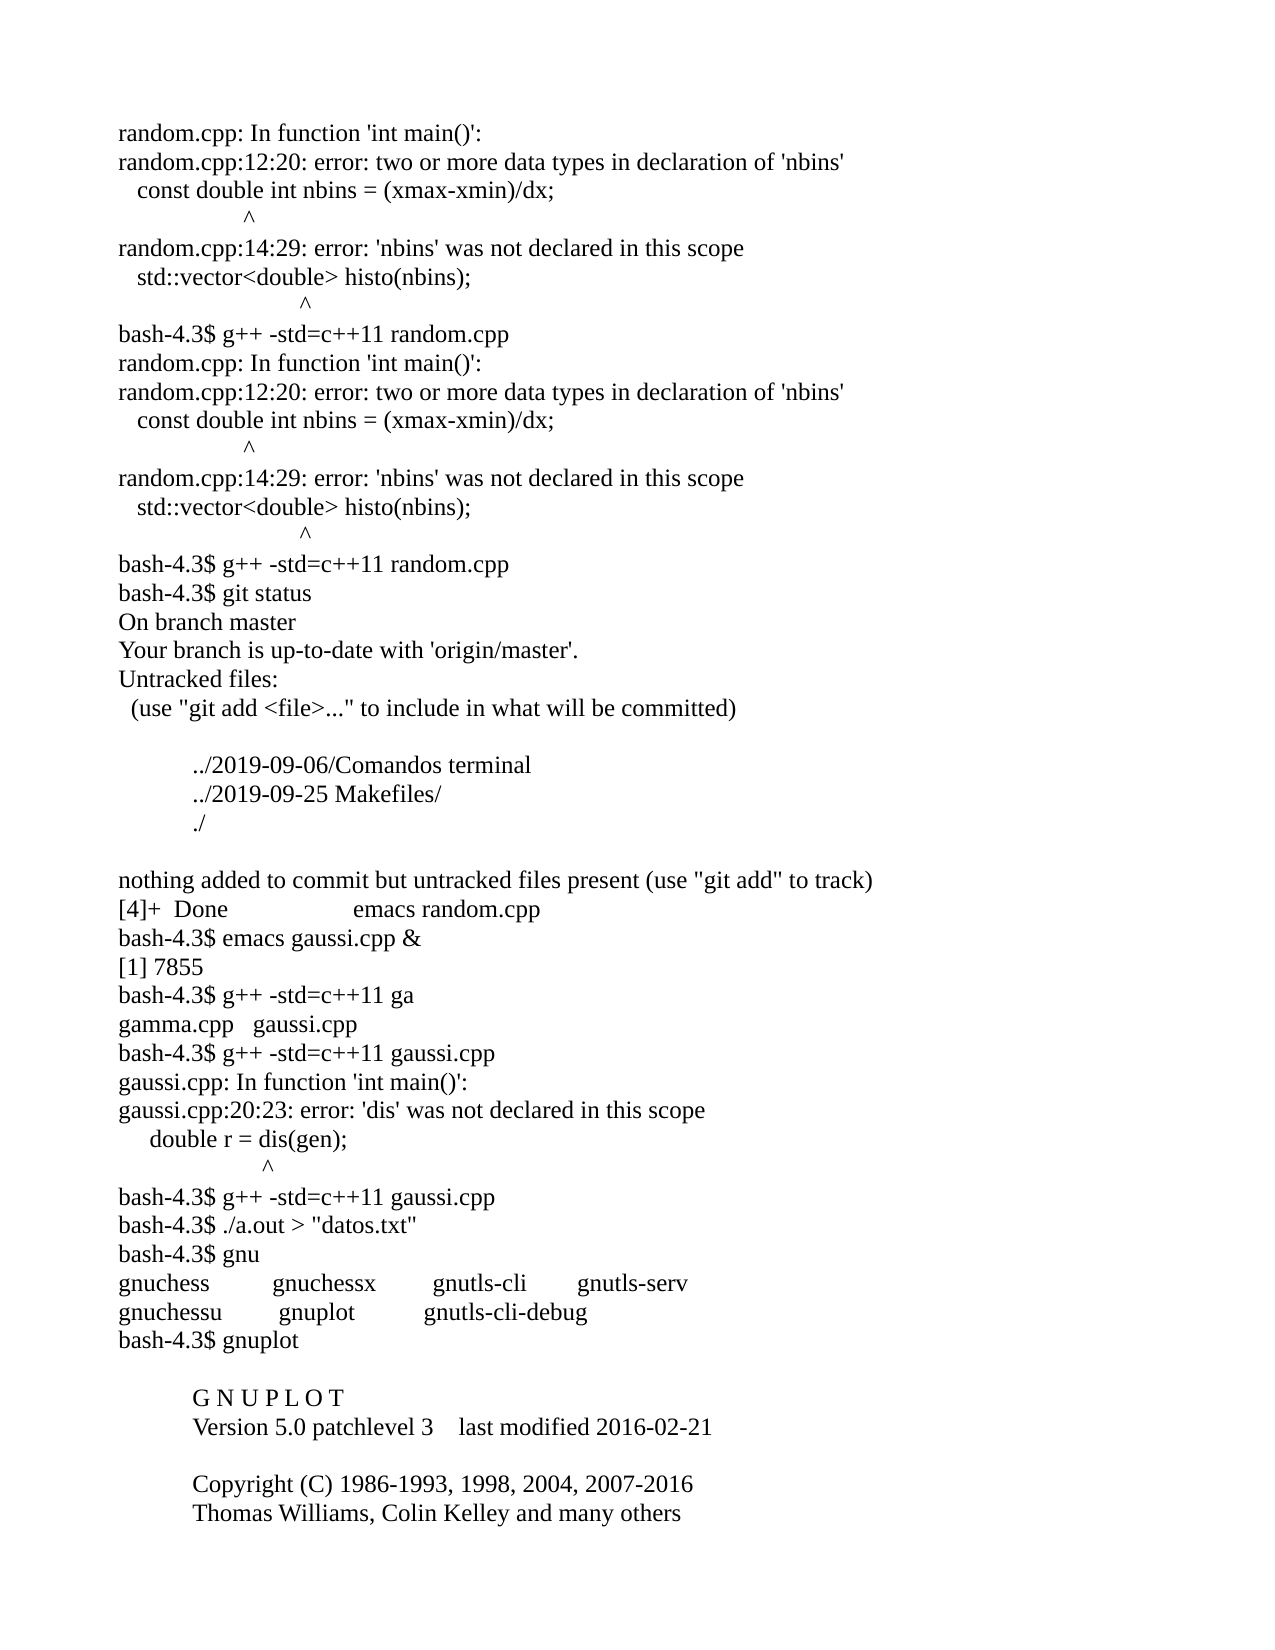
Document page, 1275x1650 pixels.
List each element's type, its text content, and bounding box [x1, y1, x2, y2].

text gnuchessu gnuplot gnutls-cli-debug [118, 1297, 1157, 1326]
text ^ [118, 204, 1157, 233]
text std::vector<double> histo(nbins); [118, 492, 1157, 521]
text random.cpp:14:29: error: 'nbins' was not declared in this scope [118, 233, 1157, 262]
text (use "git add <file>..." to include in what will be committed) [118, 693, 1157, 722]
text On branch master [118, 607, 1157, 636]
text Untracked files: [118, 664, 1157, 693]
text bash-4.3$ emacs gaussi.cpp & [118, 923, 1157, 952]
text ./ [118, 808, 1157, 837]
text bash-4.3$ g++ -std=c++11 gaussi.cpp [118, 1038, 1157, 1067]
text nothing added to commit but untracked files present (use "git add" to track) [118, 866, 1157, 894]
text random.cpp:12:20: error: two or more data types in declaration of 'nbins' [118, 147, 1157, 176]
text ^ [118, 1153, 1157, 1182]
text ^ [118, 434, 1157, 463]
text bash-4.3$ g++ -std=c++11 ga [118, 981, 1157, 1009]
text random.cpp: In function 'int main()': [118, 118, 1157, 147]
text G N U P L O T [118, 1383, 1157, 1412]
text bash-4.3$ g++ -std=c++11 random.cpp [118, 319, 1157, 348]
text Thomas Williams, Colin Kelley and many others [118, 1498, 1157, 1527]
text gaussi.cpp:20:23: error: 'dis' was not declared in this scope [118, 1096, 1157, 1124]
text const double int nbins = (xmax-xmin)/dx; [118, 406, 1157, 434]
text bash-4.3$ g++ -std=c++11 gaussi.cpp [118, 1182, 1157, 1211]
text Copyright (C) 1986-1993, 1998, 2004, 2007-2016 [118, 1469, 1157, 1498]
text gamma.cpp gaussi.cpp [118, 1009, 1157, 1038]
text random.cpp:14:29: error: 'nbins' was not declared in this scope [118, 463, 1157, 492]
text ^ [118, 521, 1157, 549]
text [1] 7855 [118, 952, 1157, 981]
text bash-4.3$ gnuplot [118, 1326, 1157, 1354]
text std::vector<double> histo(nbins); [118, 262, 1157, 291]
text ../2019-09-25 Makefiles/ [118, 779, 1157, 808]
text [4]+ Done emacs random.cpp [118, 894, 1157, 923]
text bash-4.3$ git status [118, 578, 1157, 607]
text ../2019-09-06/Comandos terminal [118, 751, 1157, 779]
text random.cpp:12:20: error: two or more data types in declaration of 'nbins' [118, 377, 1157, 406]
text double r = dis(gen); [118, 1124, 1157, 1153]
text Your branch is up-to-date with 'origin/master'. [118, 636, 1157, 664]
text random.cpp: In function 'int main()': [118, 348, 1157, 377]
text gnuchess gnuchessx gnutls-cli gnutls-serv [118, 1268, 1157, 1297]
text ^ [118, 291, 1157, 319]
text Version 5.0 patchlevel 3 last modified 2016-02-21 [118, 1412, 1157, 1441]
text gaussi.cpp: In function 'int main()': [118, 1067, 1157, 1096]
text bash-4.3$ g++ -std=c++11 random.cpp [118, 549, 1157, 578]
text bash-4.3$ ./a.out > "datos.txt" [118, 1211, 1157, 1239]
text const double int nbins = (xmax-xmin)/dx; [118, 176, 1157, 204]
text bash-4.3$ gnu [118, 1239, 1157, 1268]
